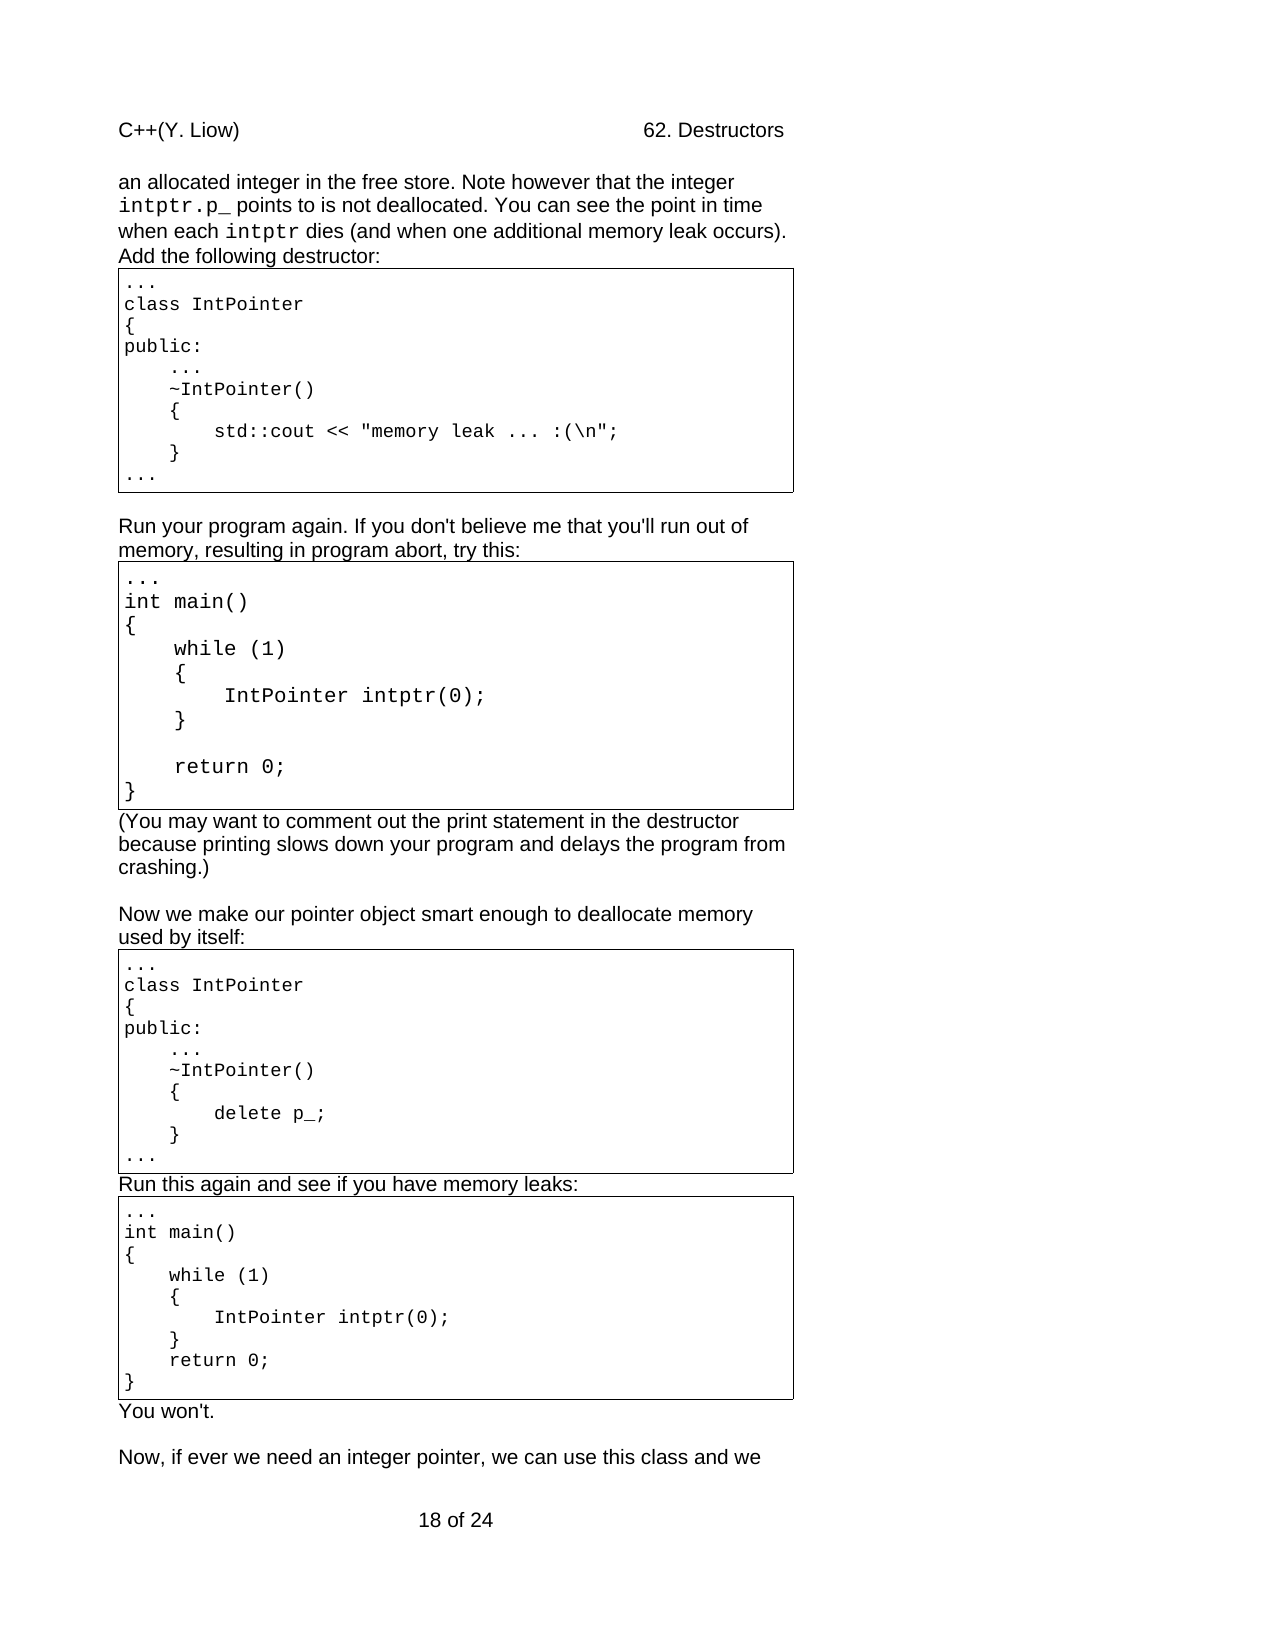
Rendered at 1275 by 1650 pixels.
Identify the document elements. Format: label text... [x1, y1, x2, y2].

text Run this again and see if you have memory leaks: [118, 1174, 793, 1196]
text Now, if ever we need an integer pointer, we can use this class and we [118, 1446, 793, 1469]
text Now we make our pointer object smart enough to deallocate memory used by itself: [118, 902, 793, 949]
text You won't. [118, 1400, 793, 1422]
table_header ... class IntPointer { public: ... ~IntPointer() { delete p_; } ... [119, 950, 793, 1173]
table_header ... class IntPointer { public: ... ~IntPointer() { std::cout << "memory leak ... :(\n"; } ... [119, 269, 793, 492]
table_header ... int main() { while (1) { IntPointer intptr(0); } return 0; } [119, 1197, 793, 1399]
text Run your program again. If you don't believe me that you'll run out of memory, resulting in program abort, try this: [118, 515, 793, 561]
text (You may want to comment out the print statement in the destructor because printing slows down your program and delays the program from crashing.) [118, 810, 793, 879]
text an allocated integer in the free store. Note however that the integer intptr.p_ points to is not deallocated. You can see the point in time when each intptr dies (and when one additional memory leak occurs). Add the following destructor: [118, 171, 793, 267]
table_header ... int main() { while (1) { IntPointer intptr(0); } return 0; } [119, 562, 793, 809]
